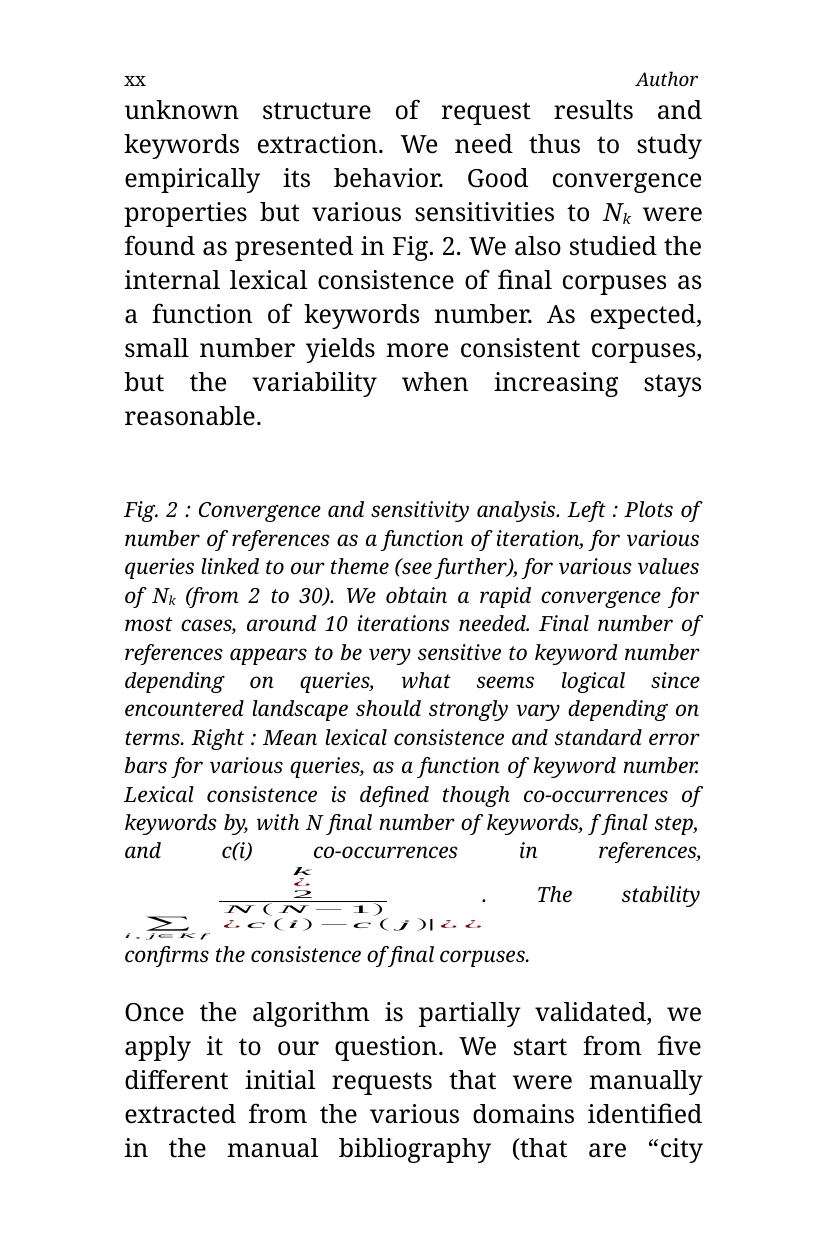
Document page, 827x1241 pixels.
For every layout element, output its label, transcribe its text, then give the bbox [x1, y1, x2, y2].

text Fig. 2 : Convergence and sensitivity analysis. Left : Plots of number of references as a function of iteration, for various queries linked to our theme (see further), for various values of Nk (from 2 to 30). We obtain a rapid convergence for most cases, around 10 iterations needed. Final number of references appears to be very sensitive to keyword number depending on queries, what seems logical since encountered landscape should strongly vary depending on terms. Right : Mean lexical consistence and standard error bars for various queries, as a function of keyword number. Lexical consistence is defined though co-occurrences of keywords by, with N final number of keywords, f final step, and c(i) co-occurrences in references, . The stability confirms the consistence of final corpuses. [124, 495, 703, 968]
text Once the algorithm is partially validated, we apply it to our question. We start from five different initial requests that were manually extracted from the various domains identified in the manual bibliography (that are “city [124, 994, 703, 1164]
text unknown structure of request results and keywords extraction. We need thus to study empirically its behavior. Good convergence properties but various sensitivities to Nk were found as presented in Fig. 2. We also studied the internal lexical consistence of final corpuses as a function of keywords number. As expected, small number yields more consistent corpuses, but the variability when increasing stays reasonable. [124, 92, 703, 433]
